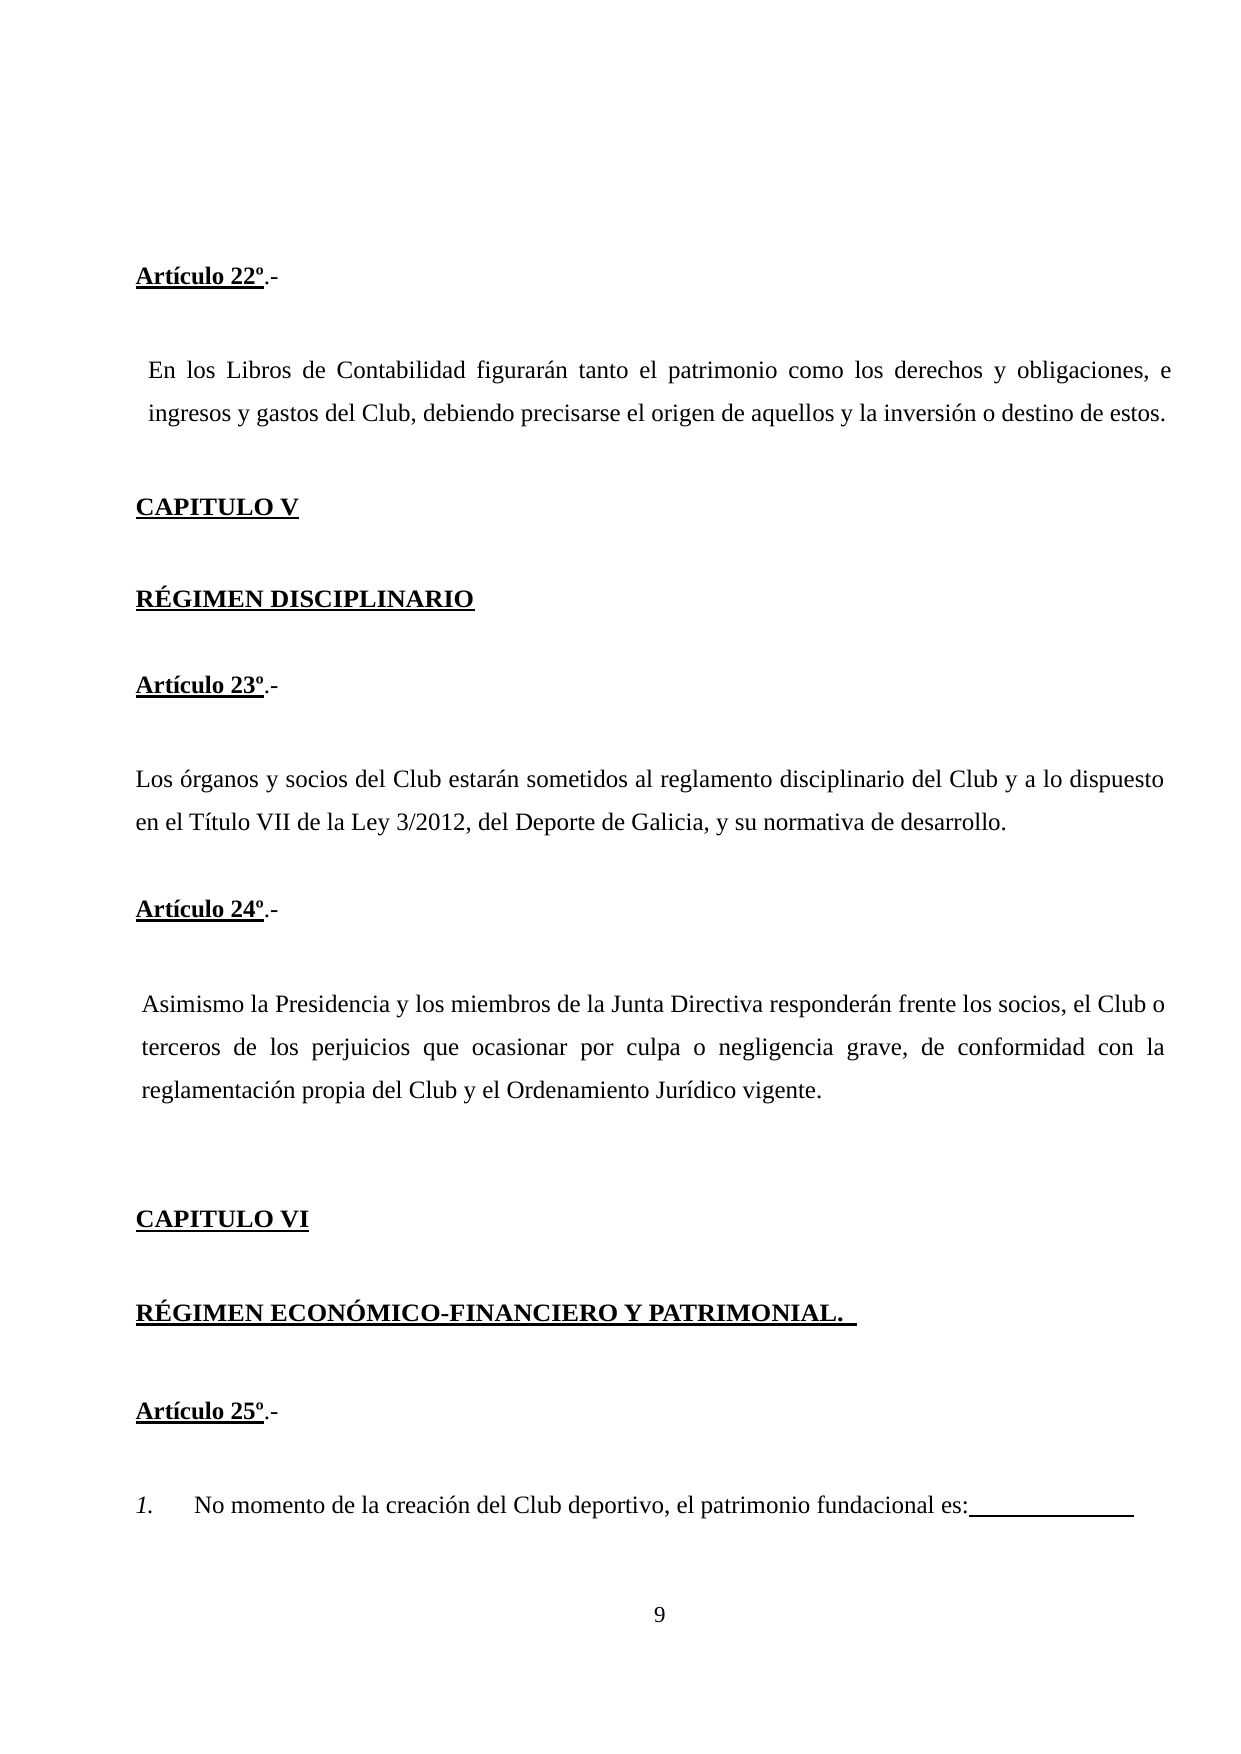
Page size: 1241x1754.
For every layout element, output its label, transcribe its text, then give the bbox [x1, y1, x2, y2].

text En los Libros de Contabilidad figurarán tanto el patrimonio como los derechos y obligaciones, e ingresos y gastos del Club, debiendo precisarse el origen de aquellos y la inversión o destino de estos. [148, 355, 1172, 427]
text CAPITULO VI [135, 1204, 742, 1233]
text RÉGIMEN ECONÓMICO-FINANCIERO Y PATRIMONIAL. [135, 1298, 1166, 1327]
list No momento de la creación del Club deportivo, el patrimonio fundacional es: [135, 1490, 1184, 1519]
text Artículo 23º.- [135, 670, 1166, 699]
text Artículo 25º.- [135, 1396, 1166, 1425]
text RÉGIMEN DISCIPLINARIO [135, 584, 1166, 612]
text Los órganos y socios del Club estarán sometidos al reglamento disciplinario del Club y a lo dispuesto en el Título VII de la Ley 3/2012, del Deporte de Galicia, y su normativa de desarrollo. [135, 764, 1166, 836]
text Artículo 24º.- [135, 894, 1166, 923]
text CAPITULO V [135, 492, 753, 520]
text Asimismo la Presidencia y los miembros de la Junta Directiva responderán frente los socios, el Club o terceros de los perjuicios que ocasionar por culpa o negligencia grave, de conformidad con la reglamentación propia del Club y el Ordenamiento Jurídico vigente. [141, 989, 1166, 1104]
text Artículo 22º.- [135, 261, 1172, 289]
